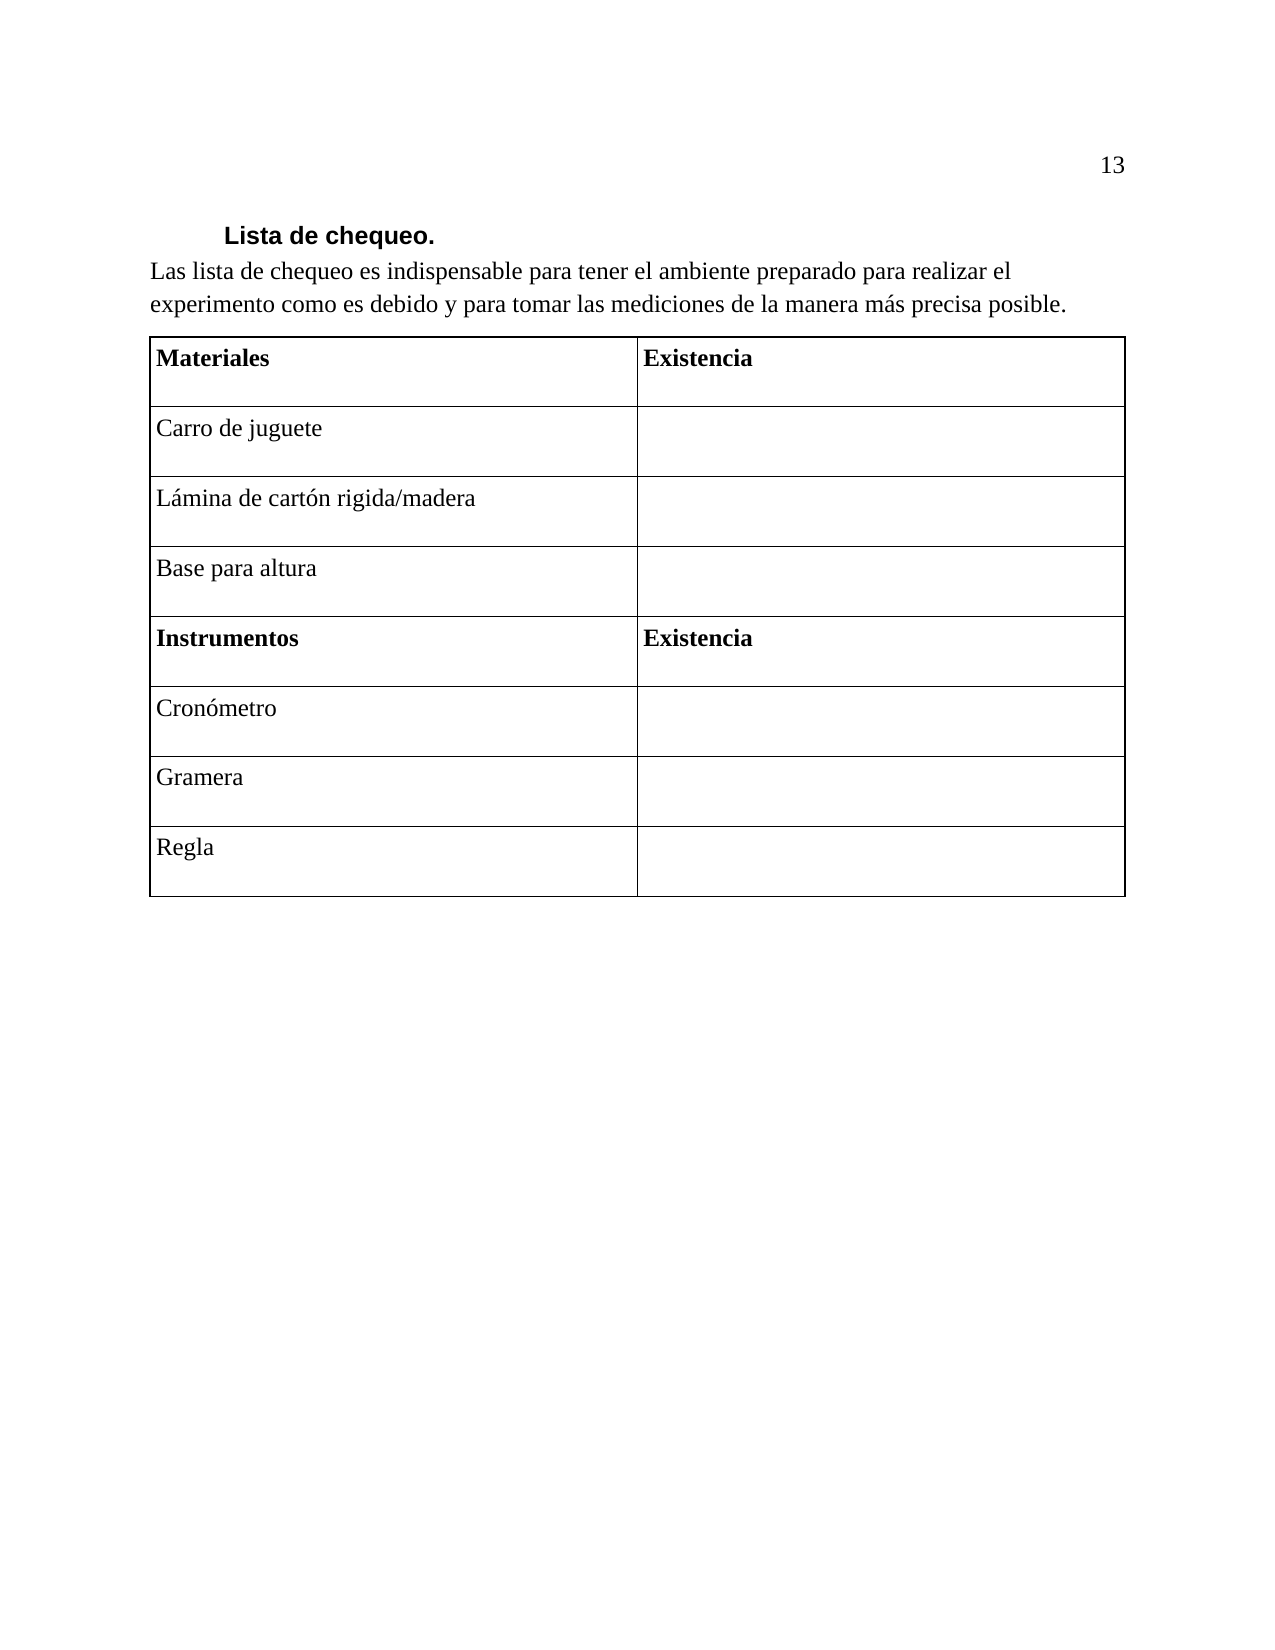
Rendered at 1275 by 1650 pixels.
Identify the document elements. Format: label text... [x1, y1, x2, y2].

table_cell [638, 407, 1124, 476]
subtitle Lista de chequeo. [150, 221, 1125, 249]
text Las lista de chequeo es indispensable para tener el ambiente preparado para realizar el experimento como es debido y para tomar las mediciones de la manera más precisa posible. [150, 256, 1125, 317]
table_cell Gramera [151, 757, 637, 826]
table_cell [638, 827, 1124, 896]
table_cell [638, 757, 1124, 826]
table_cell Instrumentos [151, 617, 637, 686]
table_cell Existencia [638, 617, 1124, 686]
table_cell Carro de juguete [151, 407, 637, 476]
table_header Existencia [638, 338, 1124, 406]
table_cell [638, 547, 1124, 616]
table_cell Cronómetro [151, 687, 637, 756]
table_header Materiales [151, 338, 637, 406]
table_cell Base para altura [151, 547, 637, 616]
table_cell [638, 477, 1124, 546]
table_cell [638, 687, 1124, 756]
table_cell Regla [151, 827, 637, 896]
table_cell Lámina de cartón rigida/madera [151, 477, 637, 546]
